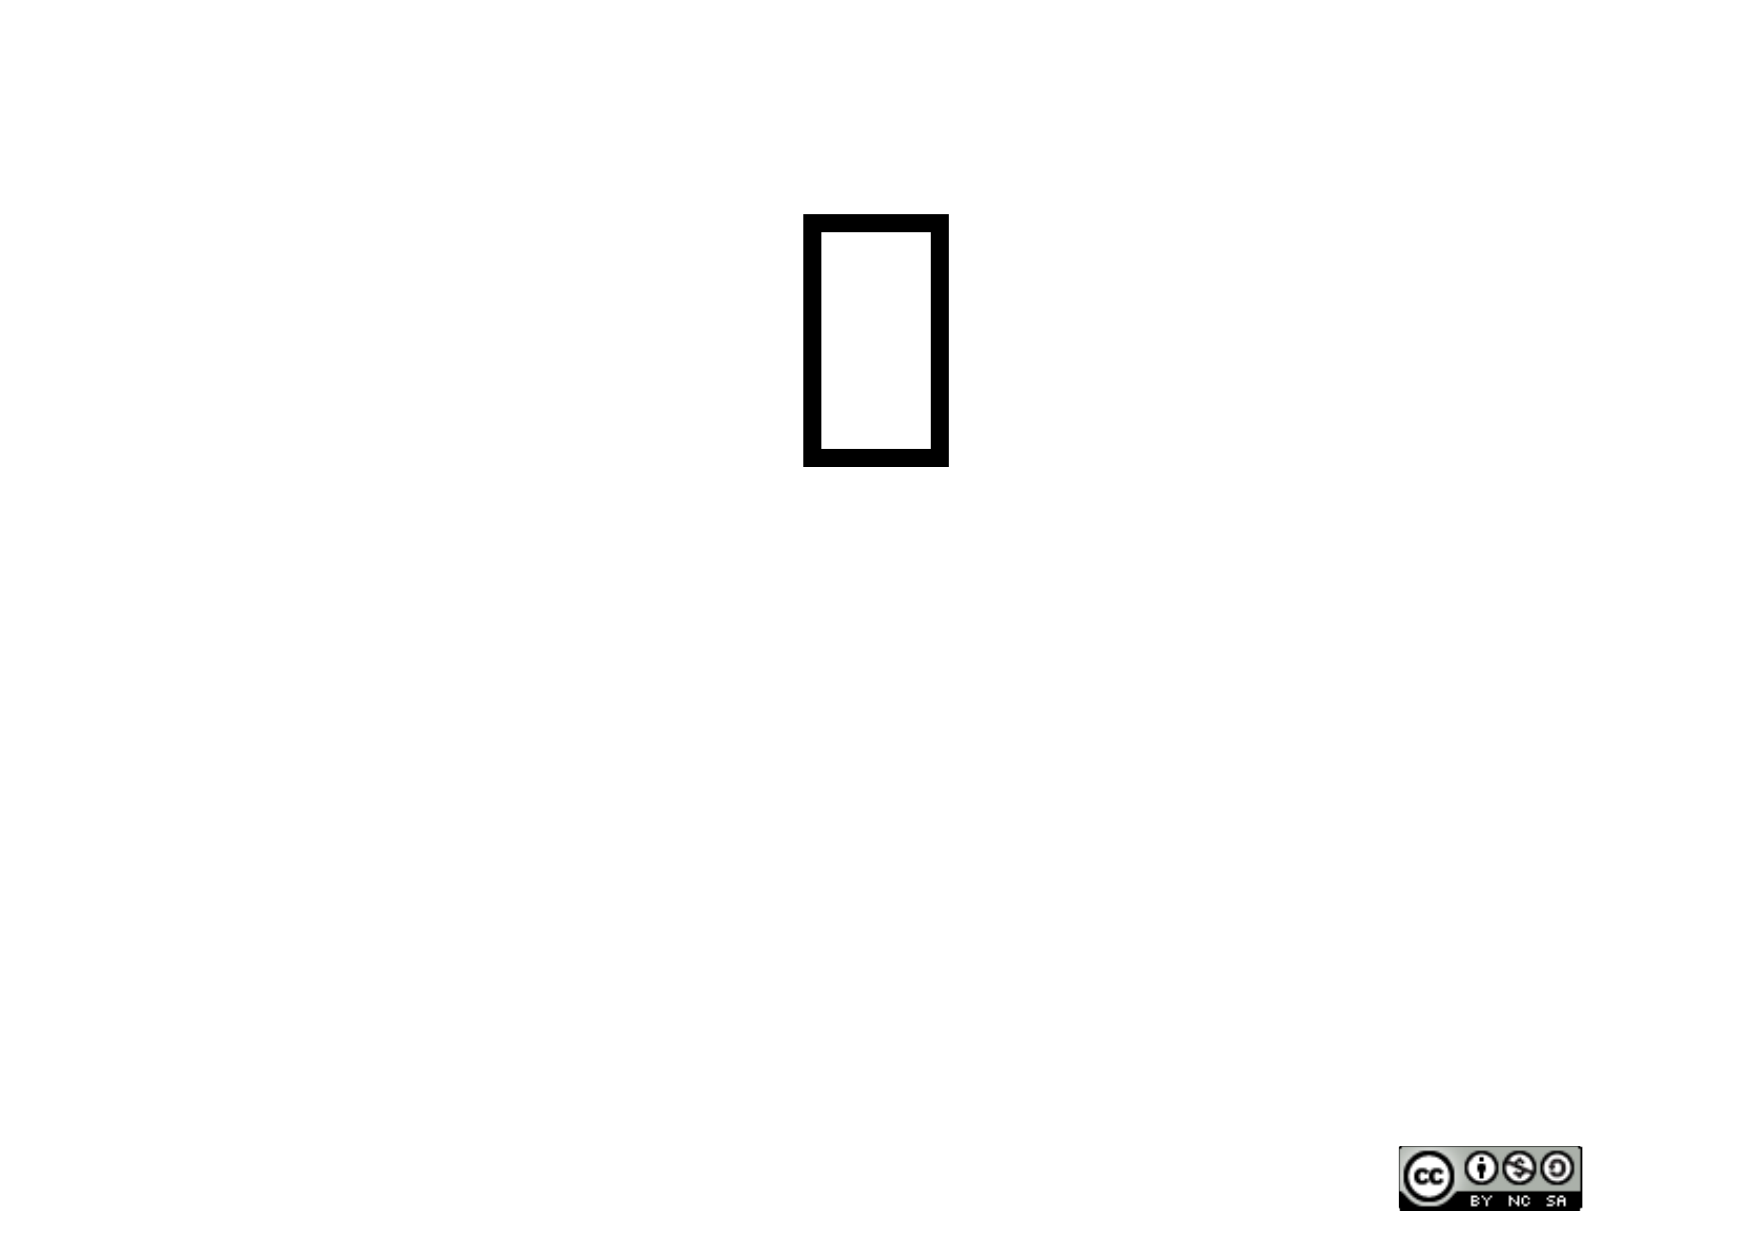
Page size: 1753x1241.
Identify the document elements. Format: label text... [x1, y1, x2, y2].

text  [150, 89, 1602, 571]
picture [1398, 1146, 1583, 1211]
